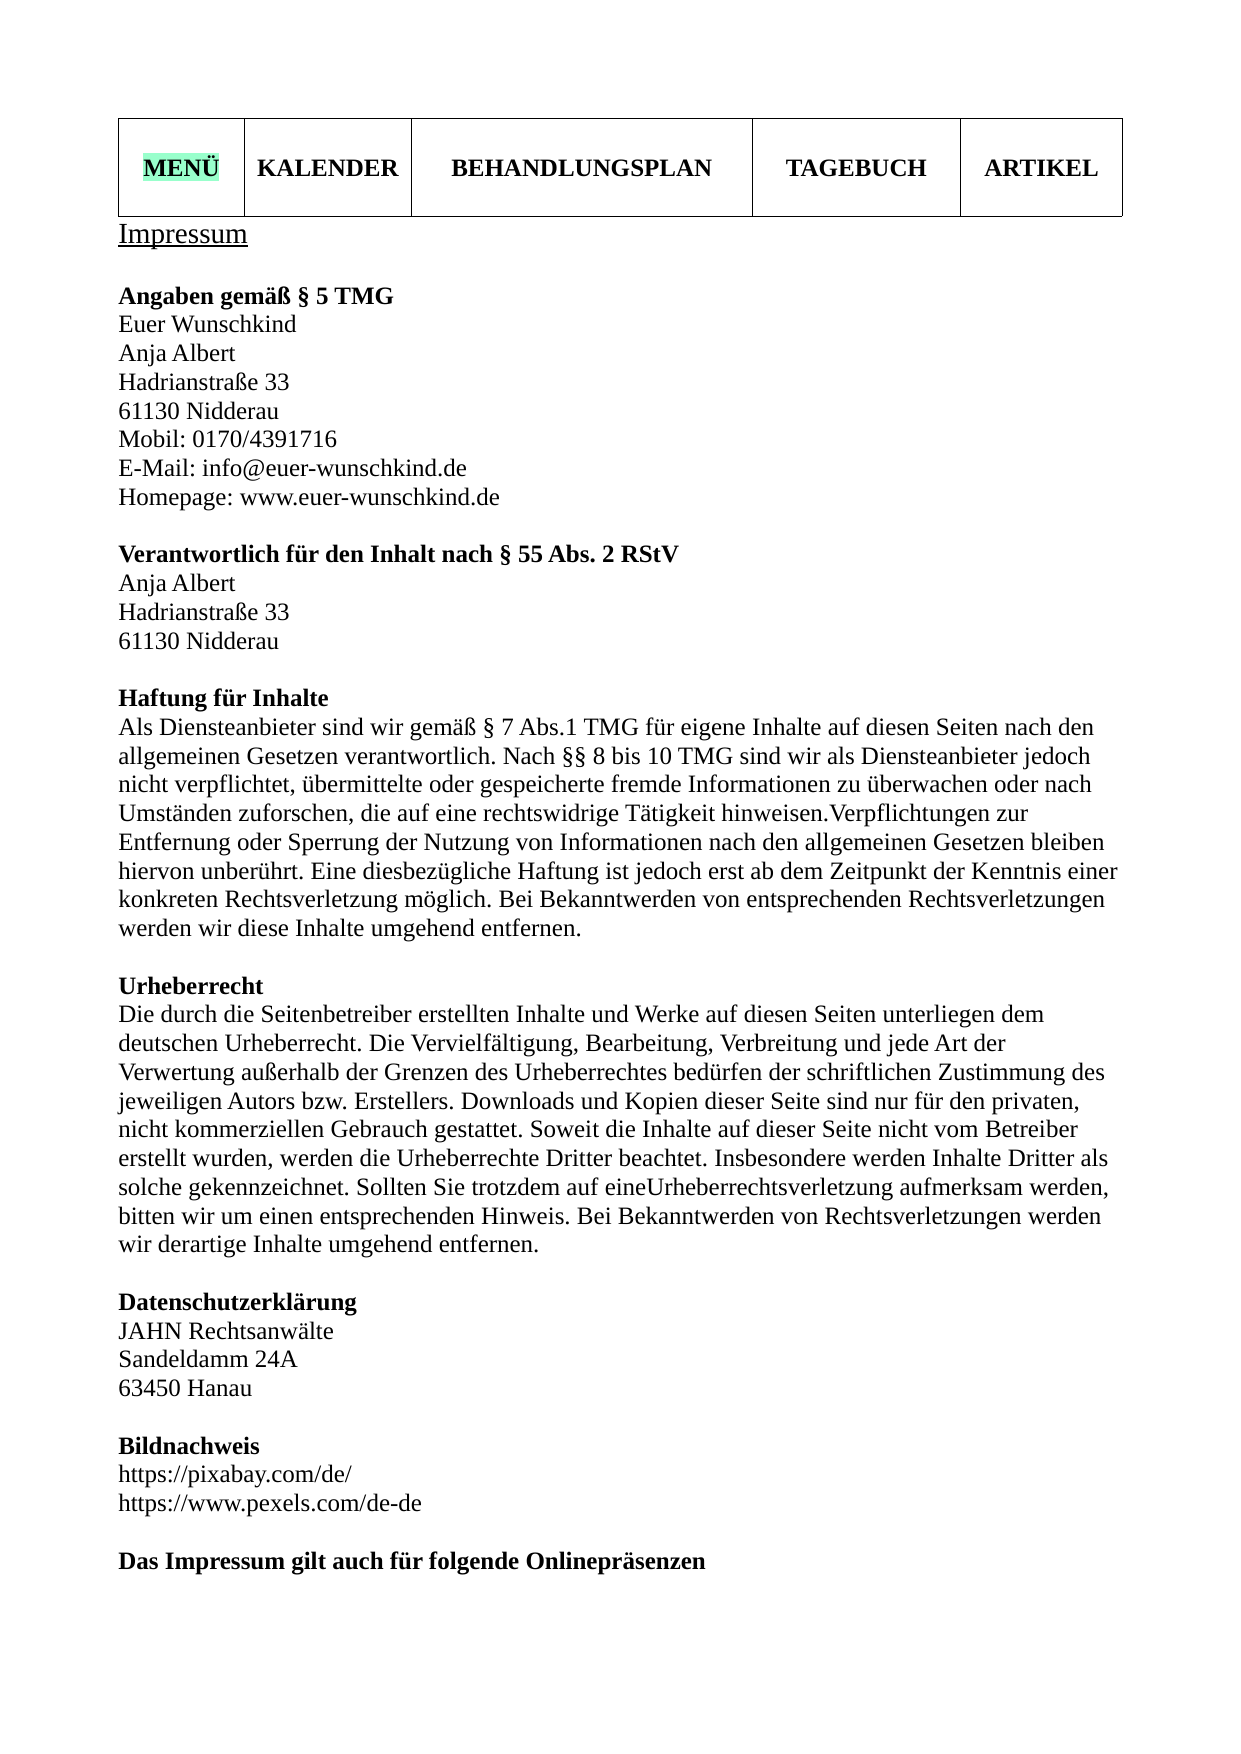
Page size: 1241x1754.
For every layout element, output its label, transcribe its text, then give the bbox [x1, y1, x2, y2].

text Euer Wunschkind [118, 309, 1122, 338]
text Bildnachweis [118, 1431, 1122, 1459]
text Haftung für Inhalte [118, 683, 1122, 712]
text Das Impressum gilt auch für folgende Onlinepräsenzen [118, 1546, 1122, 1574]
text Impressum [118, 217, 1122, 249]
text Angaben gemäß § 5 TMG [118, 281, 1122, 309]
text https://pixabay.com/de/ [118, 1459, 1122, 1488]
table_header MENÜ [119, 119, 244, 216]
text Urheberrecht [118, 971, 1122, 999]
text Die durch die Seitenbetreiber erstellten Inhalte und Werke auf diesen Seiten unterliegen dem deutschen Urheberrecht. Die Vervielfältigung, Bearbeitung, Verbreitung und jede Art der Verwertung außerhalb der Grenzen des Urheberrechtes bedürfen der schriftlichen Zustimmung des jeweiligen Autors bzw. Erstellers. Downloads und Kopien dieser Seite sind nur für den privaten, nicht kommerziellen Gebrauch gestattet. Soweit die Inhalte auf dieser Seite nicht vom Betreiber erstellt wurden, werden die Urheberrechte Dritter beachtet. Insbesondere werden Inhalte Dritter als solche gekennzeichnet. Sollten Sie trotzdem auf eineUrheberrechtsverletzung aufmerksam werden, bitten wir um einen entsprechenden Hinweis. Bei Bekanntwerden von Rechtsverletzungen werden wir derartige Inhalte umgehend entfernen. [118, 999, 1122, 1258]
table_header BEHANDLUNGSPLAN [412, 119, 752, 216]
text Mobil: 0170/4391716 [118, 424, 1122, 453]
table_header KALENDER [245, 119, 411, 216]
text Verantwortlich für den Inhalt nach § 55 Abs. 2 RStV [118, 539, 1122, 568]
text JAHN Rechtsanwälte [118, 1316, 1122, 1344]
text Anja Albert [118, 568, 1122, 597]
text Sandeldamm 24A [118, 1344, 1122, 1373]
table_header TAGEBUCH [753, 119, 960, 216]
text Anja Albert [118, 338, 1122, 367]
text Als Diensteanbieter sind wir gemäß § 7 Abs.1 TMG für eigene Inhalte auf diesen Seiten nach den allgemeinen Gesetzen verantwortlich. Nach §§ 8 bis 10 TMG sind wir als Diensteanbieter jedoch nicht verpflichtet, übermittelte oder gespeicherte fremde Informationen zu überwachen oder nach Umständen zuforschen, die auf eine rechtswidrige Tätigkeit hinweisen.Verpflichtungen zur Entfernung oder Sperrung der Nutzung von Informationen nach den allgemeinen Gesetzen bleiben hiervon unberührt. Eine diesbezügliche Haftung ist jedoch erst ab dem Zeitpunkt der Kenntnis einer konkreten Rechtsverletzung möglich. Bei Bekanntwerden von entsprechenden Rechtsverletzungen werden wir diese Inhalte umgehend entfernen. [118, 712, 1122, 942]
text E-Mail: info@euer-wunschkind.de [118, 453, 1122, 482]
table_header ARTIKEL [961, 119, 1122, 216]
text https://www.pexels.com/de-de [118, 1488, 1122, 1517]
text Hadrianstraße 33 [118, 597, 1122, 626]
text 63450 Hanau [118, 1373, 1122, 1402]
text 61130 Nidderau [118, 626, 1122, 654]
text 61130 Nidderau [118, 396, 1122, 424]
text Datenschutzerklärung [118, 1287, 1122, 1316]
text Hadrianstraße 33 [118, 367, 1122, 396]
text Homepage: www.euer-wunschkind.de [118, 482, 1122, 511]
